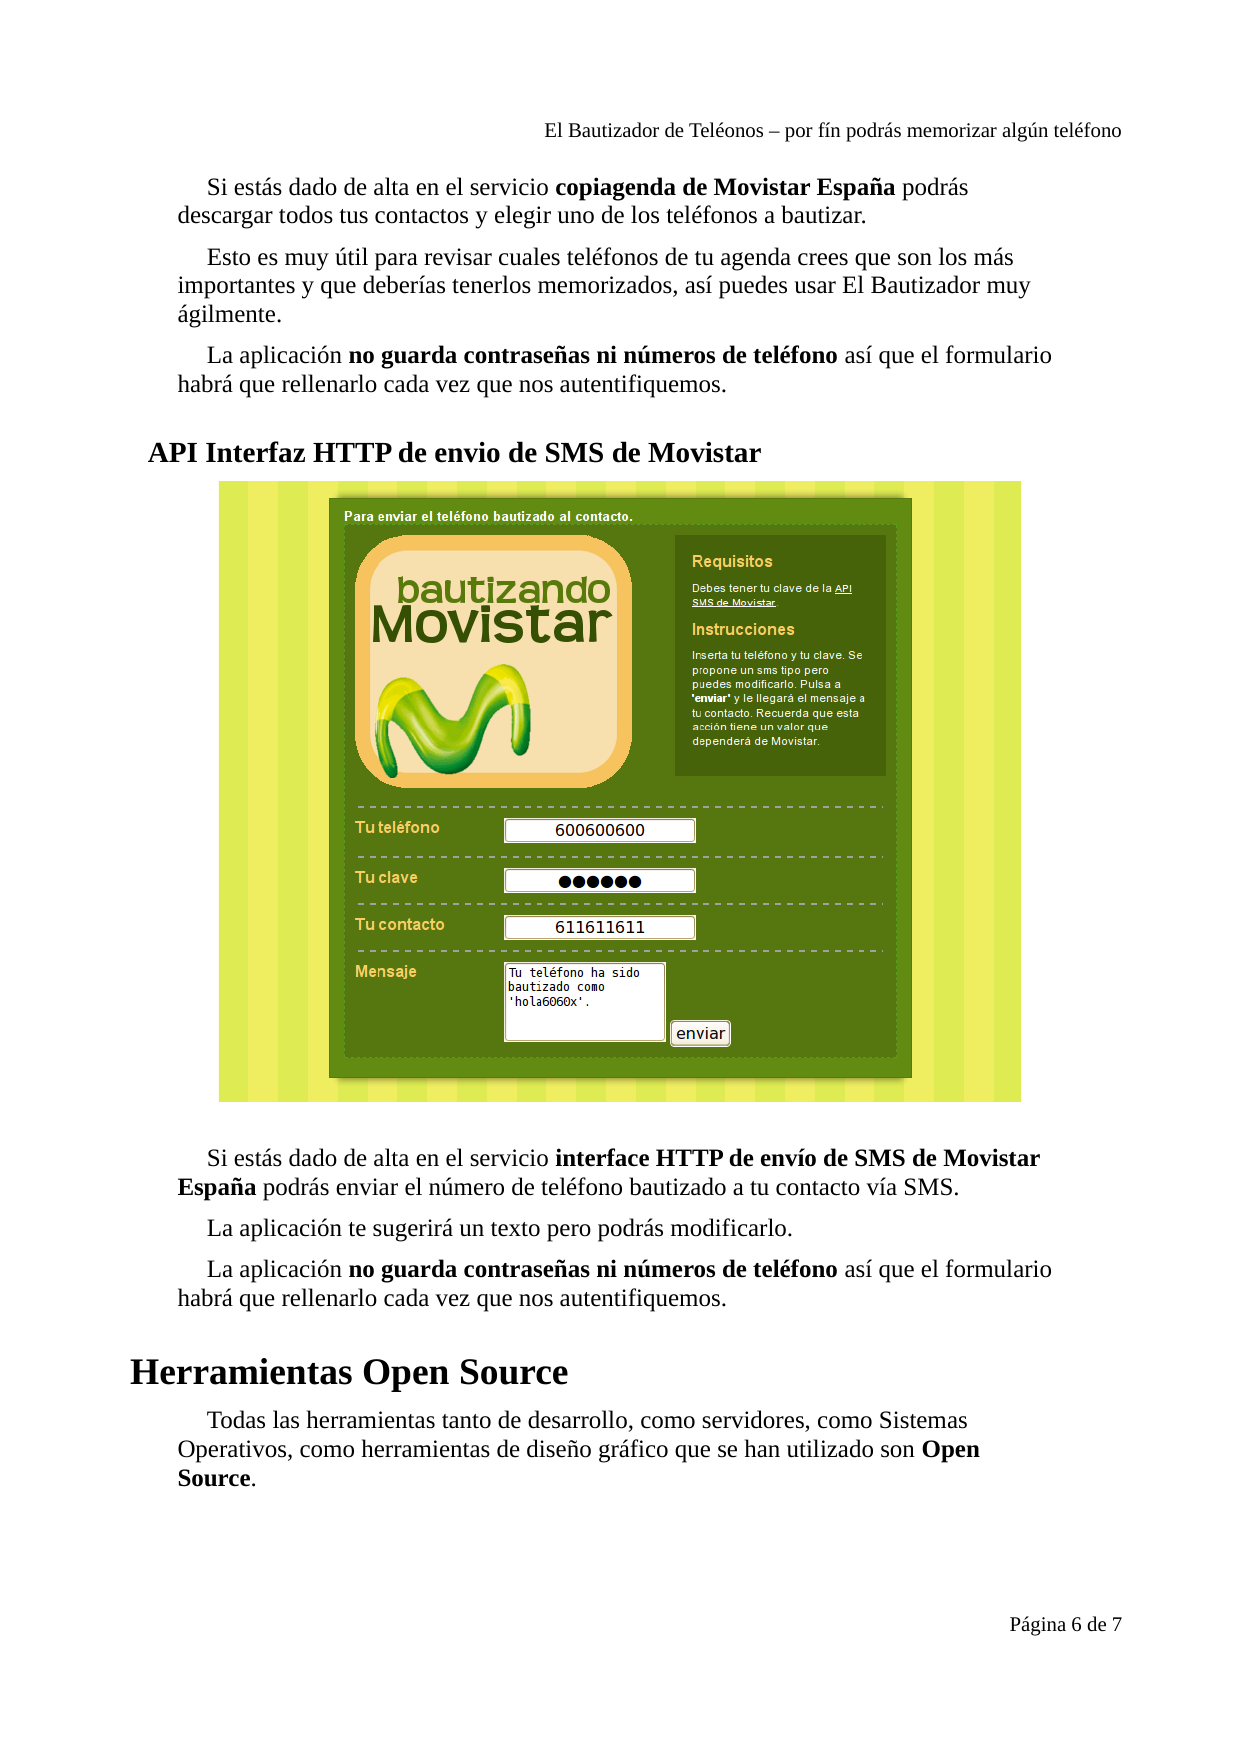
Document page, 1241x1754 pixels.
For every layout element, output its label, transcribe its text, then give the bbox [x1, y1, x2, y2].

text La aplicación te sugerirá un texto pero podrás modificarlo. [177, 1213, 1063, 1242]
text La aplicación no guarda contraseñas ni números de teléfono así que el formulario habrá que rellenarlo cada vez que nos autentifiquemos. [177, 340, 1063, 398]
text Si estás dado de alta en el servicio interface HTTP de envío de SMS de Movistar España podrás enviar el número de teléfono bautizado a tu contacto vía SMS. [177, 1143, 1063, 1201]
text Si estás dado de alta en el servicio copiagenda de Movistar España podrás descargar todos tus contactos y elegir uno de los teléfonos a bautizar. [177, 172, 1063, 229]
picture [218, 481, 1022, 1102]
text Esto es muy útil para revisar cuales teléfonos de tu agenda crees que son los más importantes y que deberías tenerlos memorizados, así puedes usar El Bautizador muy ágilmente. [177, 242, 1063, 328]
subtitle Herramientas Open Source [130, 1349, 1122, 1393]
subtitle API Interfaz HTTP de envio de SMS de Movistar [148, 435, 1122, 469]
text La aplicación no guarda contraseñas ni números de teléfono así que el formulario habrá que rellenarlo cada vez que nos autentifiquemos. [177, 1254, 1063, 1312]
text Todas las herramientas tanto de desarrollo, como servidores, como Sistemas Operativos, como herramientas de diseño gráfico que se han utilizado son Open Source. [177, 1405, 1063, 1491]
